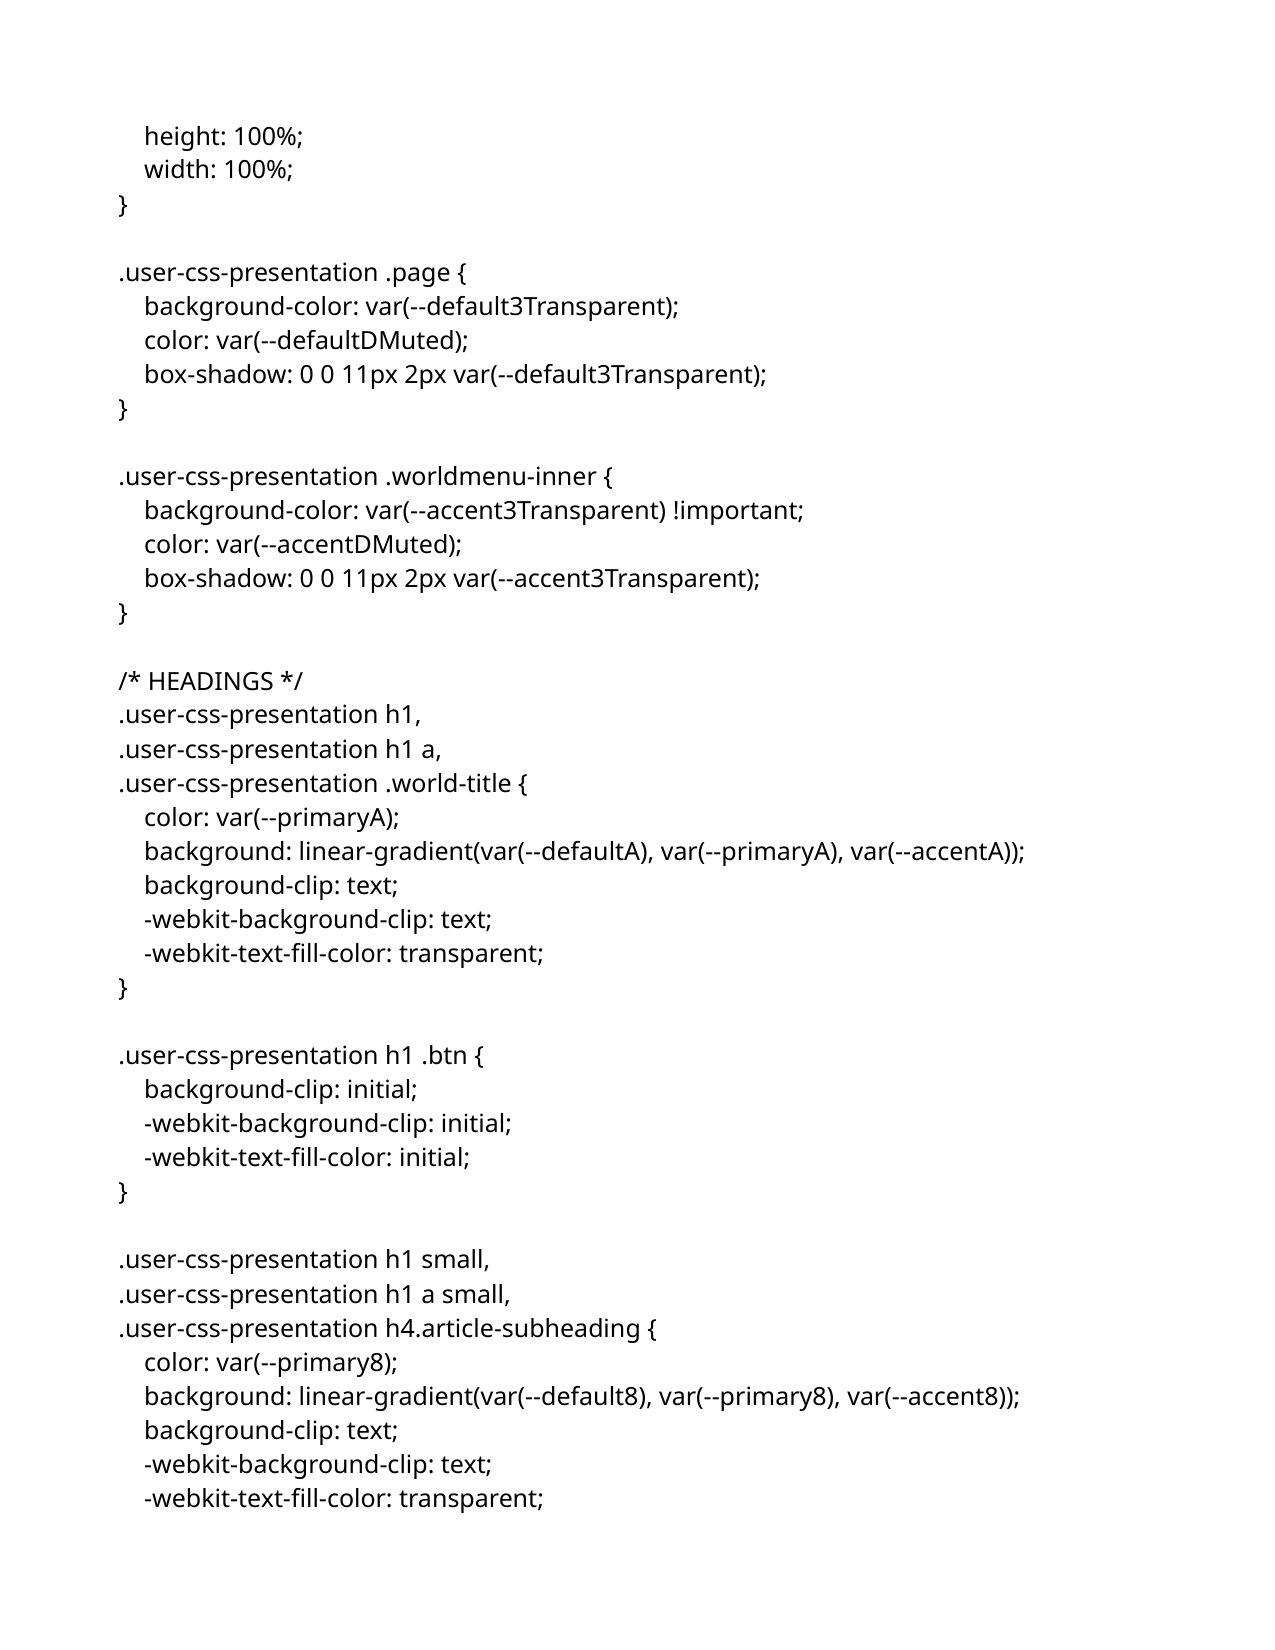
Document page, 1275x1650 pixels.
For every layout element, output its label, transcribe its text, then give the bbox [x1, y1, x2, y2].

text } [118, 1174, 1157, 1208]
text background-clip: initial; [118, 1072, 1157, 1106]
text background: linear-gradient(var(--default8), var(--primary8), var(--accent8)); [118, 1378, 1157, 1412]
text .user-css-presentation h1 a small, [118, 1276, 1157, 1310]
text color: var(--defaultDMuted); [118, 322, 1157, 357]
text -webkit-text-fill-color: initial; [118, 1140, 1157, 1174]
text background-color: var(--default3Transparent); [118, 288, 1157, 322]
text .user-css-presentation h1, [118, 697, 1157, 731]
text background: linear-gradient(var(--defaultA), var(--primaryA), var(--accentA)); [118, 833, 1157, 867]
text color: var(--primary8); [118, 1344, 1157, 1378]
text .user-css-presentation .page { [118, 254, 1157, 288]
text height: 100%; [118, 118, 1157, 152]
text background-clip: text; [118, 1412, 1157, 1447]
text -webkit-text-fill-color: transparent; [118, 936, 1157, 970]
text width: 100%; [118, 152, 1157, 186]
text box-shadow: 0 0 11px 2px var(--default3Transparent); [118, 357, 1157, 391]
text /* HEADINGS */ [118, 663, 1157, 697]
text box-shadow: 0 0 11px 2px var(--accent3Transparent); [118, 561, 1157, 595]
text } [118, 970, 1157, 1004]
text -webkit-background-clip: text; [118, 902, 1157, 936]
text -webkit-text-fill-color: transparent; [118, 1481, 1157, 1515]
text .user-css-presentation .worldmenu-inner { [118, 459, 1157, 493]
text } [118, 391, 1157, 425]
text background-color: var(--accent3Transparent) !important; [118, 493, 1157, 527]
text .user-css-presentation .world-title { [118, 765, 1157, 799]
text } [118, 186, 1157, 220]
text .user-css-presentation h1 .btn { [118, 1038, 1157, 1072]
text background-clip: text; [118, 867, 1157, 902]
text -webkit-background-clip: initial; [118, 1106, 1157, 1140]
text .user-css-presentation h1 a, [118, 731, 1157, 765]
text .user-css-presentation h1 small, [118, 1242, 1157, 1276]
text color: var(--accentDMuted); [118, 527, 1157, 561]
text .user-css-presentation h4.article-subheading { [118, 1310, 1157, 1344]
text } [118, 595, 1157, 629]
text -webkit-background-clip: text; [118, 1447, 1157, 1481]
text color: var(--primaryA); [118, 799, 1157, 833]
